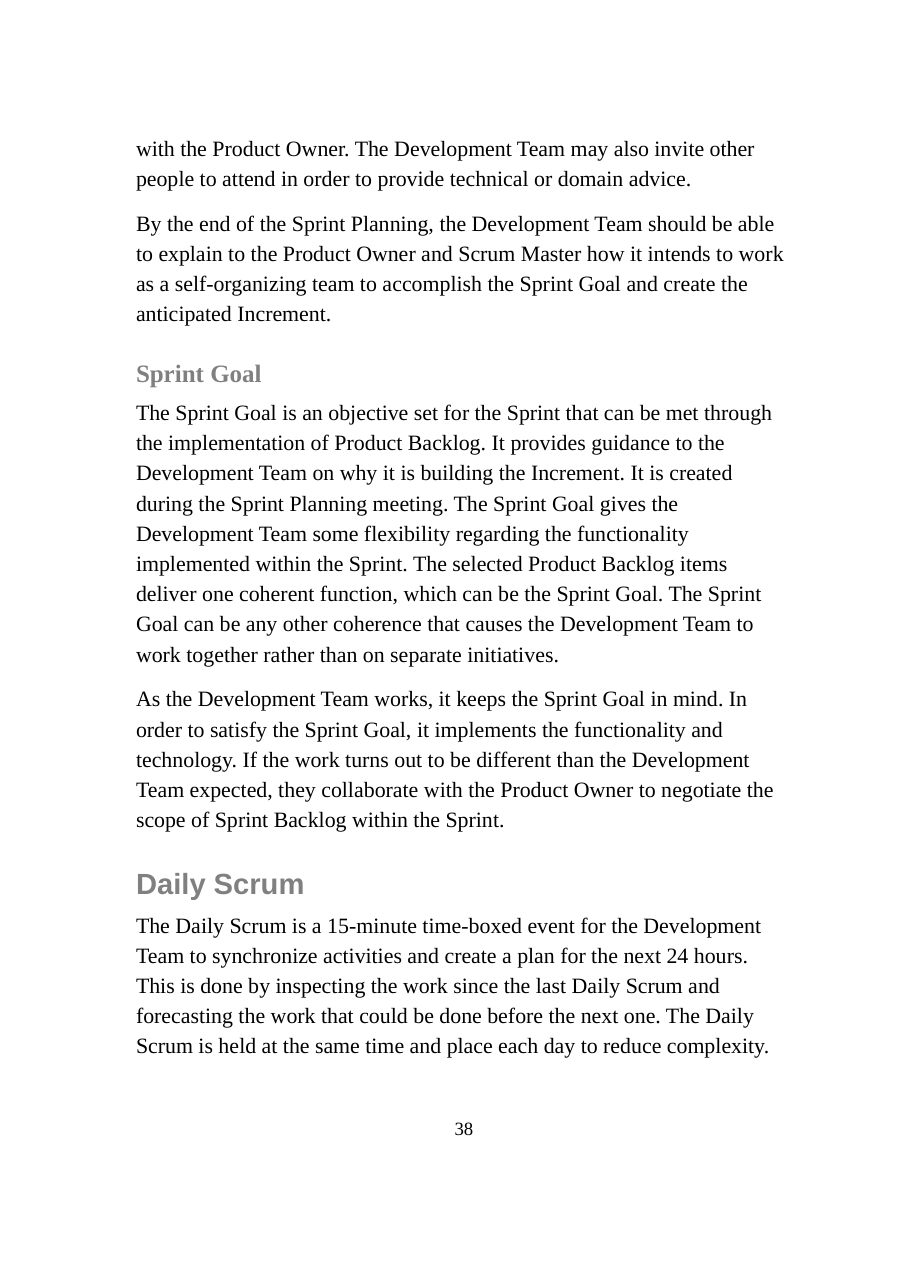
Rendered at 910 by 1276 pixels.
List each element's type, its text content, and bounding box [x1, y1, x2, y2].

subtitle Daily Scrum [136, 867, 791, 900]
text As the Development Team works, it keeps the Sprint Goal in mind. In order to satisfy the Sprint Goal, it implements the functionality and technology. If the work turns out to be different than the Development Team expected, they collaborate with the Product Owner to negotiate the scope of Sprint Backlog within the Sprint. [136, 686, 791, 832]
text with the Product Owner. The Development Team may also invite other people to attend in order to provide technical or domain advice. [136, 136, 791, 191]
subtitle Sprint Goal [136, 359, 791, 387]
text By the end of the Sprint Planning, the Development Team should be able to explain to the Product Owner and Scrum Master how it intends to work as a self-organizing team to accomplish the Sprint Goal and create the anticipated Increment. [136, 211, 791, 327]
text The Sprint Goal is an objective set for the Sprint that can be met through the implementation of Product Backlog. It provides guidance to the Development Team on why it is building the Increment. It is created during the Sprint Planning meeting. The Sprint Goal gives the Development Team some flexibility regarding the functionality implemented within the Sprint. The selected Product Backlog items deliver one coherent function, which can be the Sprint Goal. The Sprint Goal can be any other coherence that causes the Development Team to work together rather than on separate initiatives. [136, 400, 791, 667]
text The Daily Scrum is a 15-minute time-boxed event for the Development Team to synchronize activities and create a plan for the next 24 hours. This is done by inspecting the work since the last Daily Scrum and forecasting the work that could be done before the next one. The Daily Scrum is held at the same time and place each day to reduce complexity. [136, 913, 791, 1059]
